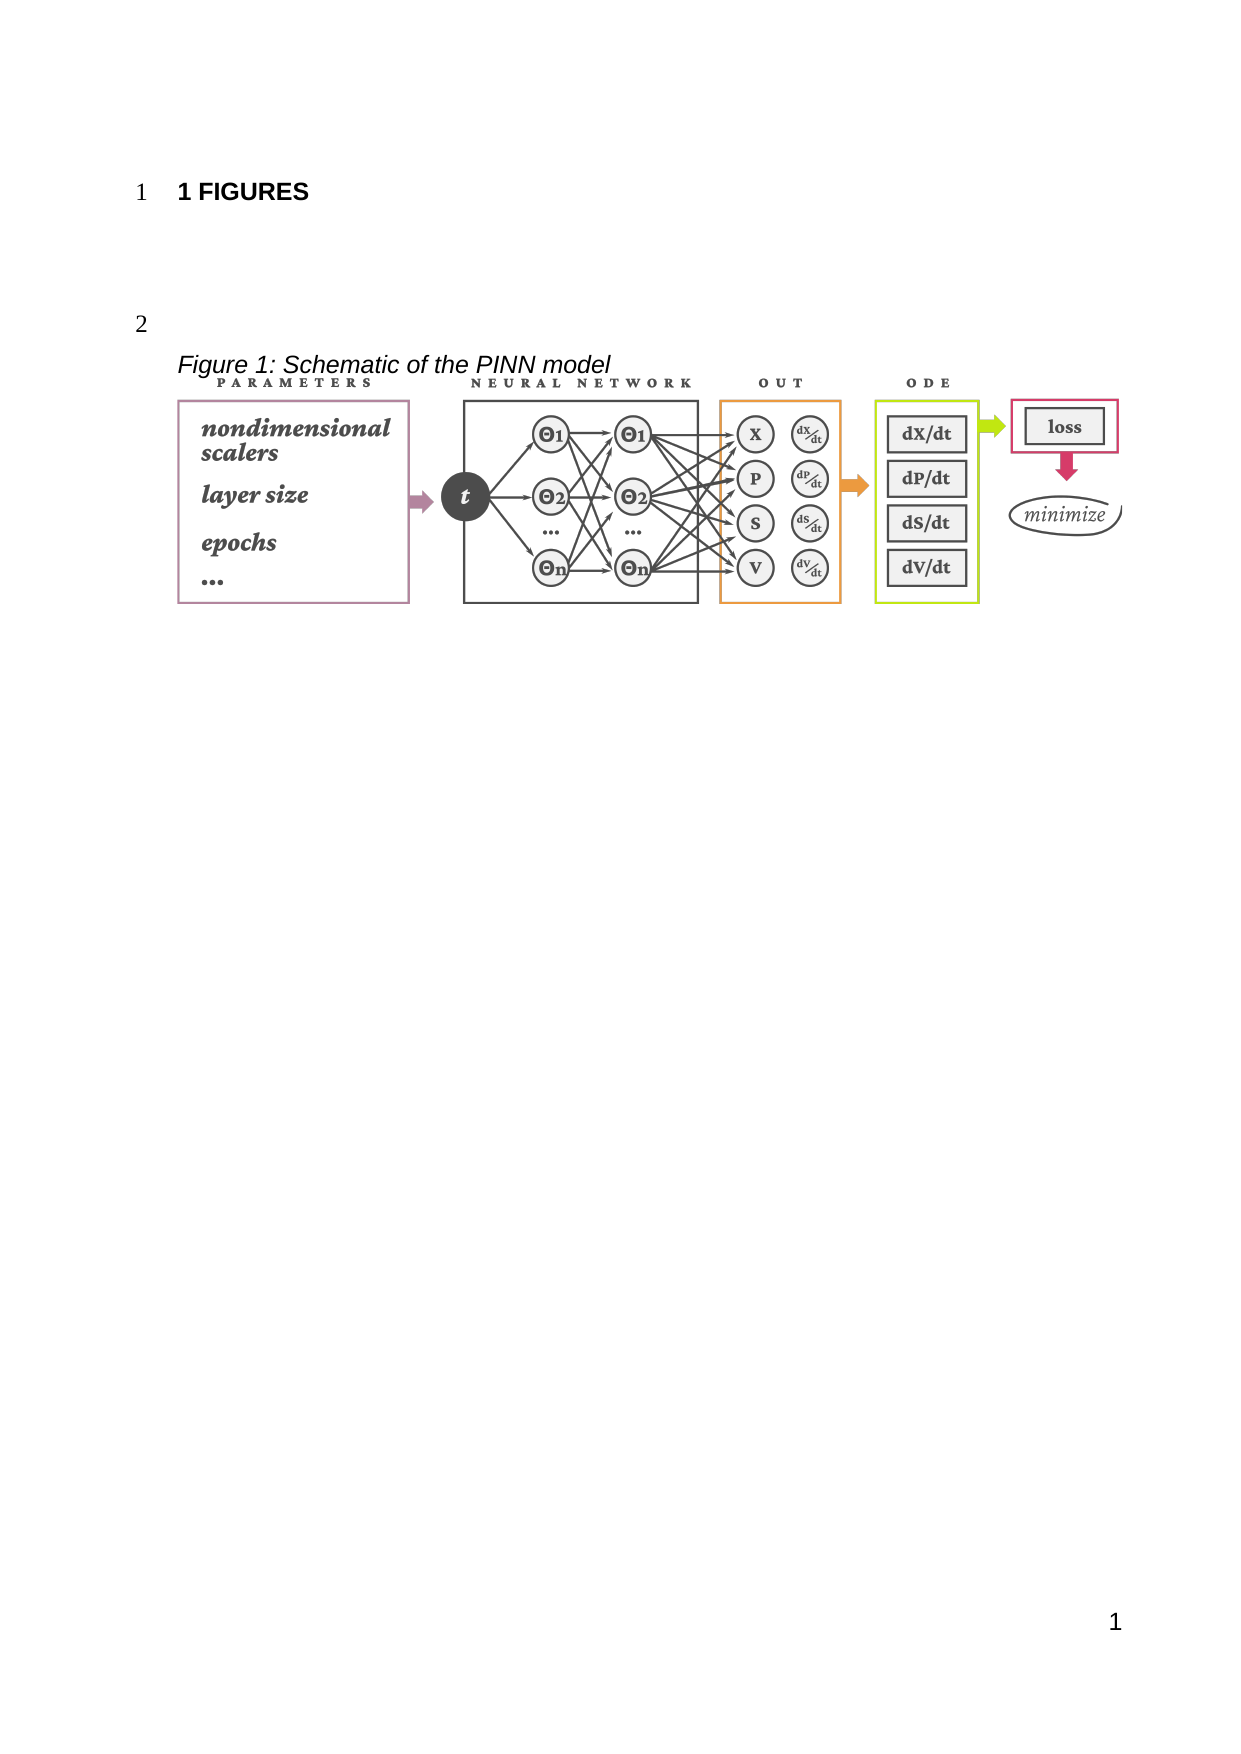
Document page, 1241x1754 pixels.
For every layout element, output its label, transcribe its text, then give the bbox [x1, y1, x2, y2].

text Figure 1: Schematic of the PINN model [177, 350, 1122, 378]
picture [177, 378, 1123, 604]
subtitle Figures [177, 177, 1122, 206]
